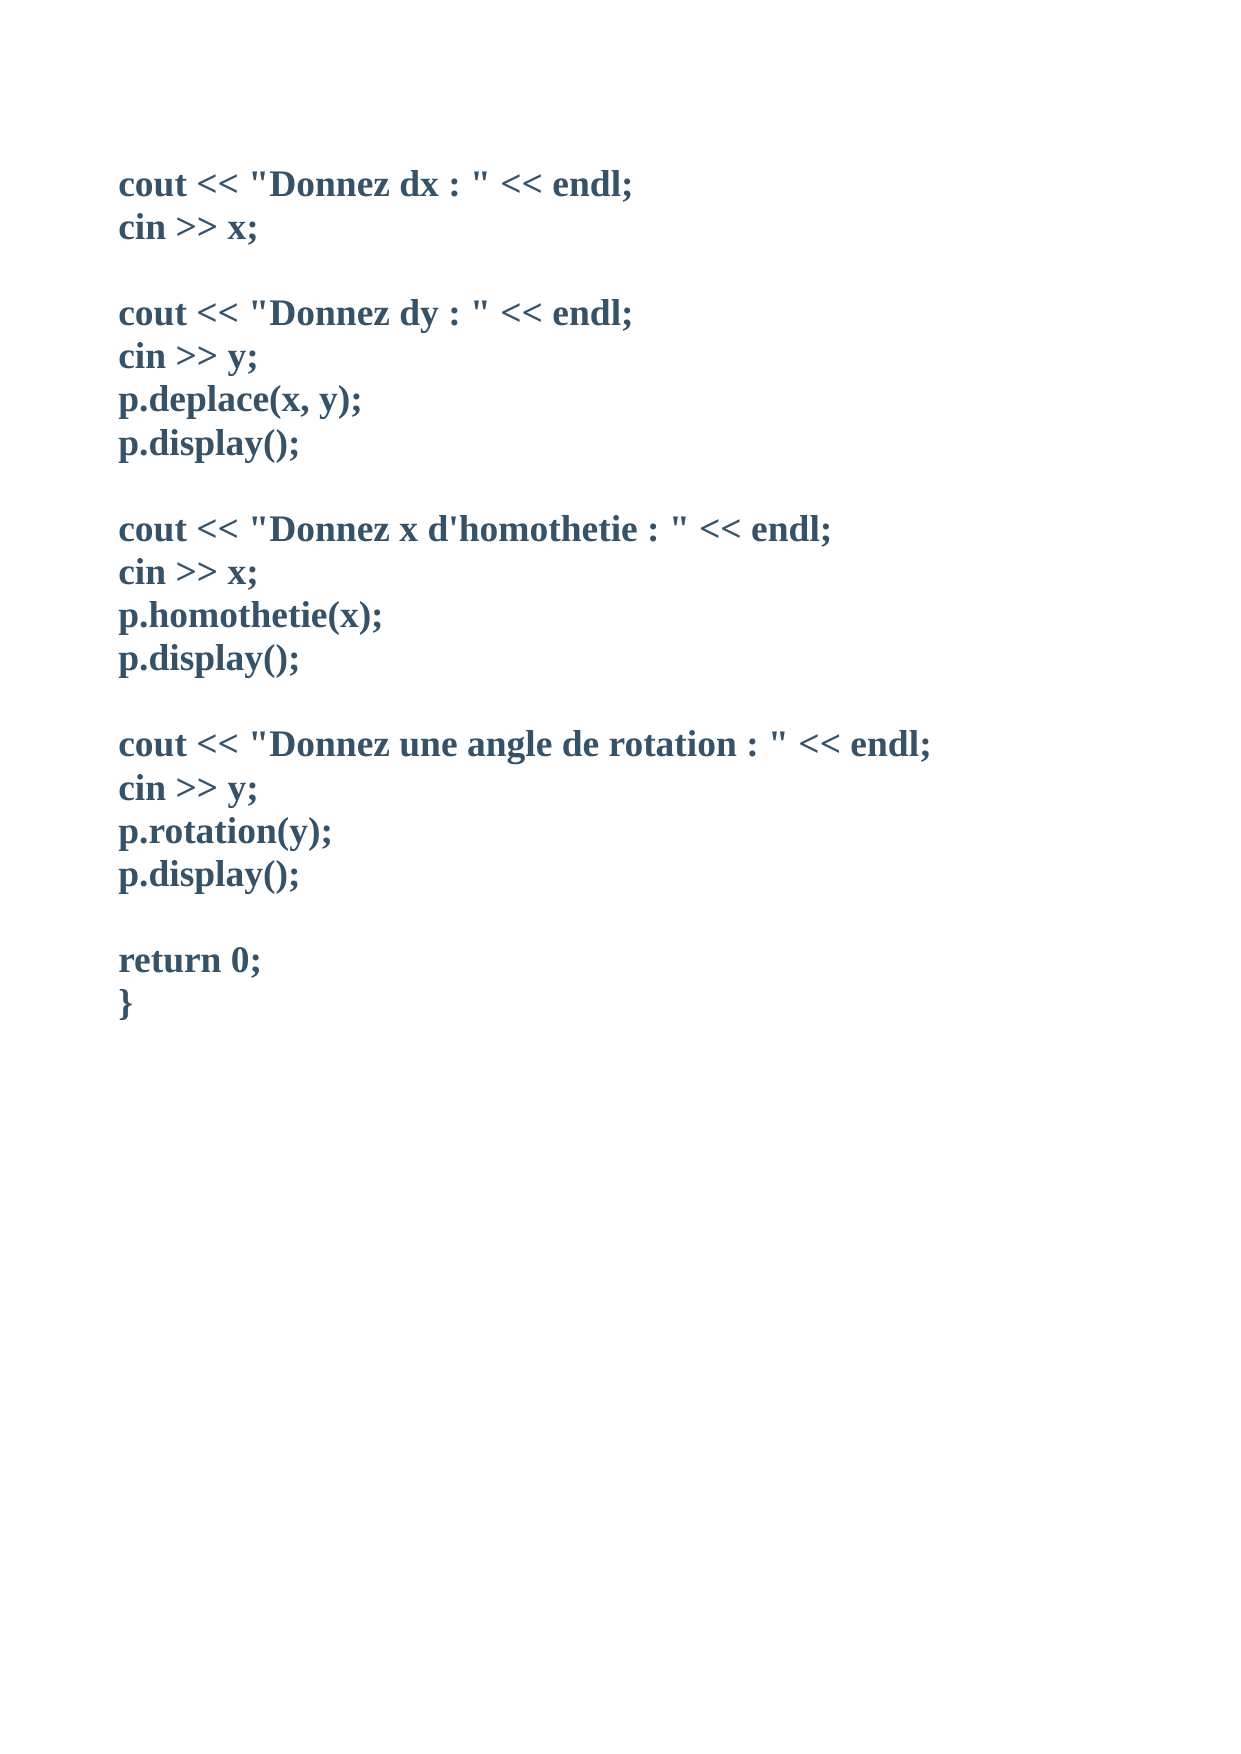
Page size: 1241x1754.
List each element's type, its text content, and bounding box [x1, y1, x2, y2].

text p.display(); [118, 851, 1122, 894]
text cin >> y; [118, 765, 1122, 808]
text p.display(); [118, 420, 1122, 463]
text cin >> y; [118, 334, 1122, 377]
text p.rotation(y); [118, 808, 1122, 851]
text cin >> x; [118, 204, 1122, 247]
text cout << "Donnez dy : " << endl; [118, 291, 1122, 334]
text p.deplace(x, y); [118, 377, 1122, 420]
text cout << "Donnez x d'homothetie : " << endl; [118, 506, 1122, 549]
text cout << "Donnez dx : " << endl; [118, 161, 1122, 204]
text cin >> x; [118, 549, 1122, 592]
text return 0; [118, 937, 1122, 981]
text p.homothetie(x); [118, 592, 1122, 636]
text cout << "Donnez une angle de rotation : " << endl; [118, 722, 1122, 765]
text p.display(); [118, 636, 1122, 679]
text } [118, 981, 1122, 1024]
